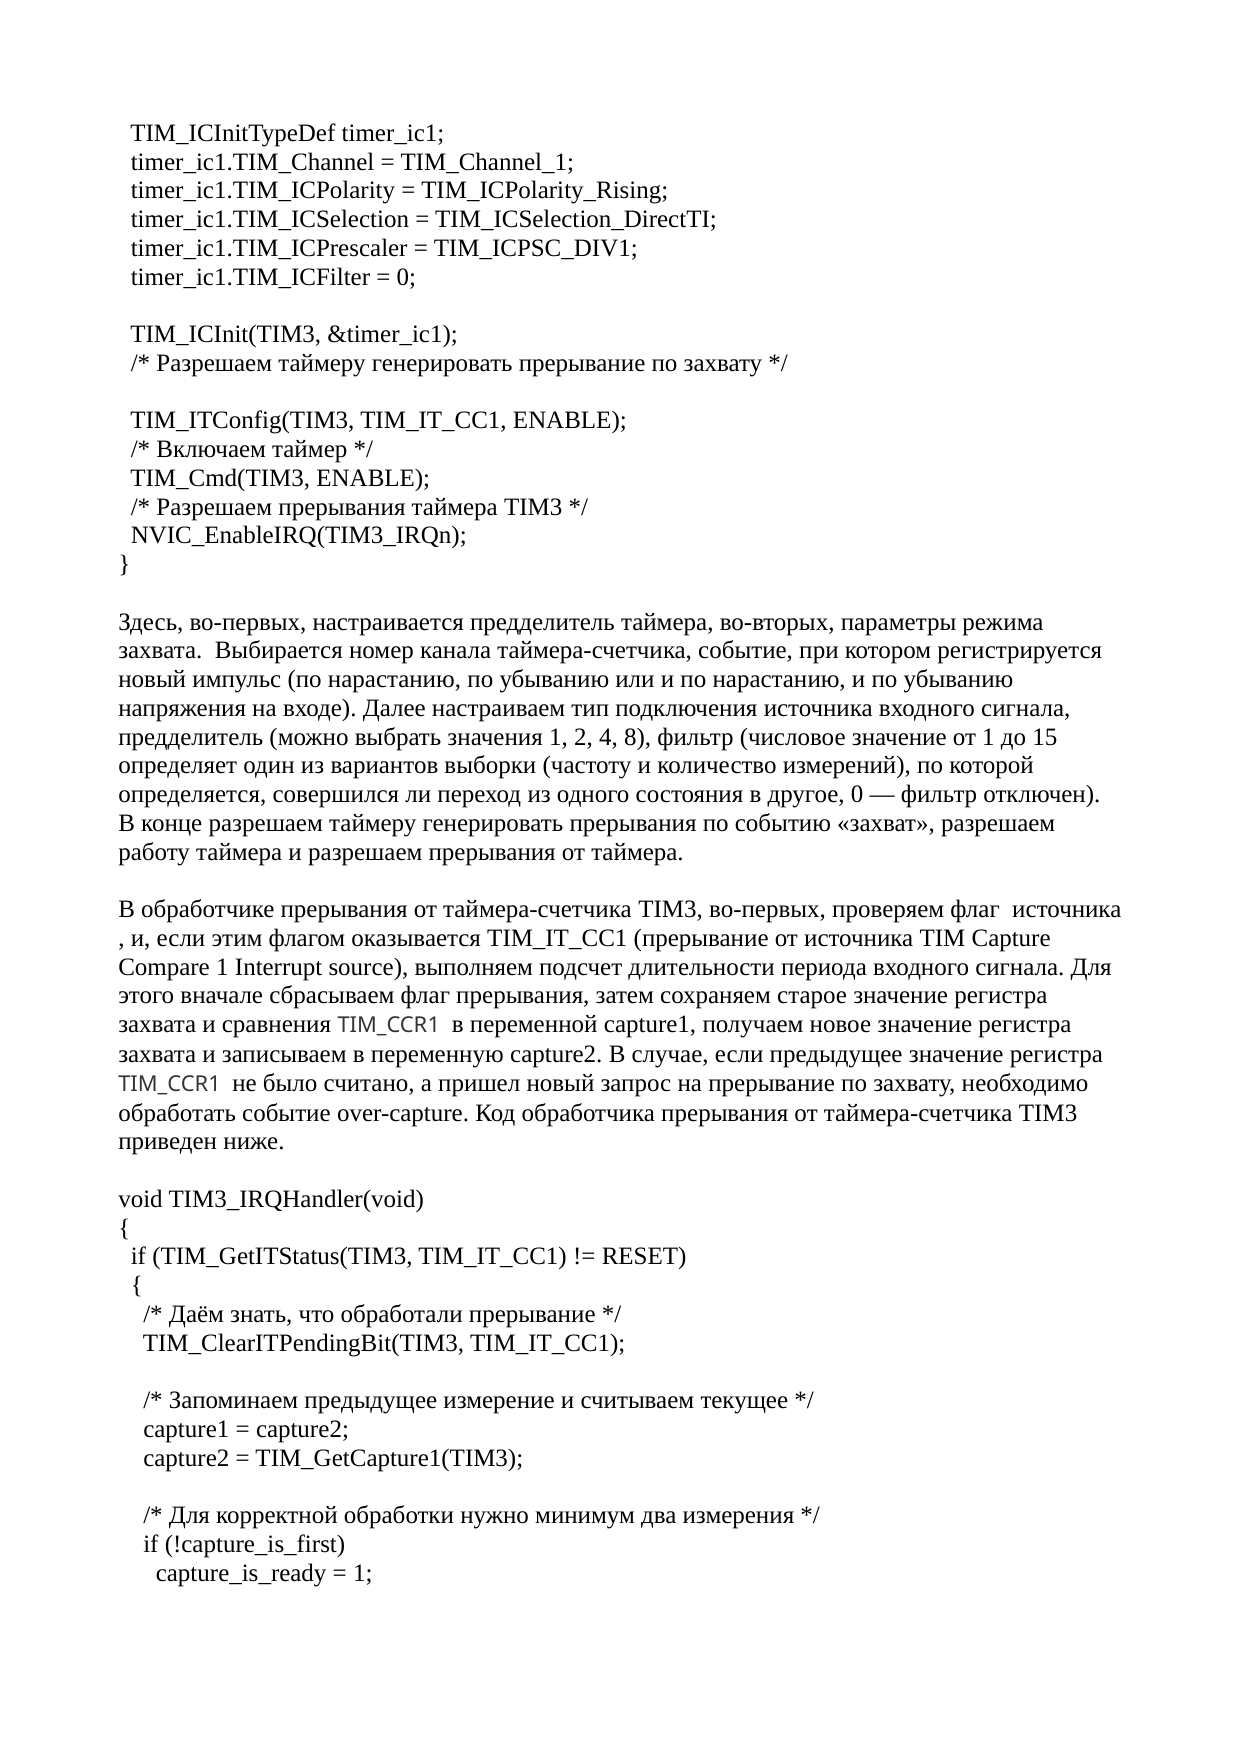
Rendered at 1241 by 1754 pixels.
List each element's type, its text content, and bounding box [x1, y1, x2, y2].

text if (!capture_is_first) [118, 1529, 1122, 1558]
text capture_is_ready = 1; [118, 1558, 1122, 1586]
text /* Запоминаем предыдущее измерение и считываем текущее */ [118, 1385, 1122, 1414]
text NVIC_EnableIRQ(TIM3_IRQn); [118, 521, 1122, 549]
text { [118, 1213, 1122, 1241]
text if (TIM_GetITStatus(TIM3, TIM_IT_CC1) != RESET) [118, 1241, 1122, 1270]
text void TIM3_IRQHandler(void) [118, 1184, 1122, 1213]
text В обработчике прерывания от таймера-счетчика TIM3, во-первых, проверяем флаг источника , и, если этим флагом оказывается TIM_IT_CC1 (прерывание от источника TIM Capture Compare 1 Interrupt source), выполняем подсчет длительности периода входного сигнала. Для этого вначале сбрасываем флаг прерывания, затем сохраняем старое значение регистра захвата и сравнения TIM_CCR1 в переменной capture1, получаем новое значение регистра захвата и записываем в переменную capture2. В случае, если предыдущее значение регистра TIM_CCR1 не было считано, а пришел новый запрос на прерывание по захвату, необходимо обработать событие over-capture. Код обработчика прерывания от таймера-счетчика TIM3 приведен ниже. [118, 894, 1122, 1155]
text Здесь, во-первых, настраивается предделитель таймера, во-вторых, параметры режима захвата. Выбирается номер канала таймера-счетчика, событие, при котором регистрируется новый импульс (по нарастанию, по убыванию или и по нарастанию, и по убыванию напряжения на входе). Далее настраиваем тип подключения источника входного сигнала, предделитель (можно выбрать значения 1, 2, 4, 8), фильтр (числовое значение от 1 до 15 определяет один из вариантов выборки (частоту и количество измерений), по которой определяется, совершился ли переход из одного состояния в другое, 0 — фильтр отключен). В конце разрешаем таймеру генерировать прерывания по событию «захват», разрешаем работу таймера и разрешаем прерывания от таймера. [118, 607, 1122, 866]
text timer_ic1.TIM_ICPrescaler = TIM_ICPSC_DIV1; [118, 233, 1122, 262]
text timer_ic1.TIM_Channel = TIM_Channel_1; [118, 147, 1122, 176]
text TIM_ClearITPendingBit(TIM3, TIM_IT_CC1); [118, 1328, 1122, 1356]
text /* Включаем таймер */ [118, 434, 1122, 463]
text timer_ic1.TIM_ICPolarity = TIM_ICPolarity_Rising; [118, 176, 1122, 204]
text capture2 = TIM_GetCapture1(TIM3); [118, 1443, 1122, 1471]
text /* Разрешаем таймеру генерировать прерывание по захвату */ [118, 348, 1122, 377]
text TIM_ITConfig(TIM3, TIM_IT_CC1, ENABLE); [118, 406, 1122, 434]
text /* Даём знать, что обработали прерывание */ [118, 1299, 1122, 1328]
text /* Для корректной обработки нужно минимум два измерения */ [118, 1500, 1122, 1529]
text timer_ic1.TIM_ICFilter = 0; [118, 262, 1122, 291]
text TIM_Cmd(TIM3, ENABLE); [118, 463, 1122, 492]
text } [118, 549, 1122, 578]
text TIM_ICInit(TIM3, &timer_ic1); [118, 319, 1122, 348]
text capture1 = capture2; [118, 1414, 1122, 1443]
text TIM_ICInitTypeDef timer_ic1; [118, 118, 1122, 147]
text { [118, 1270, 1122, 1299]
text /* Разрешаем прерывания таймера TIM3 */ [118, 492, 1122, 521]
text timer_ic1.TIM_ICSelection = TIM_ICSelection_DirectTI; [118, 204, 1122, 233]
